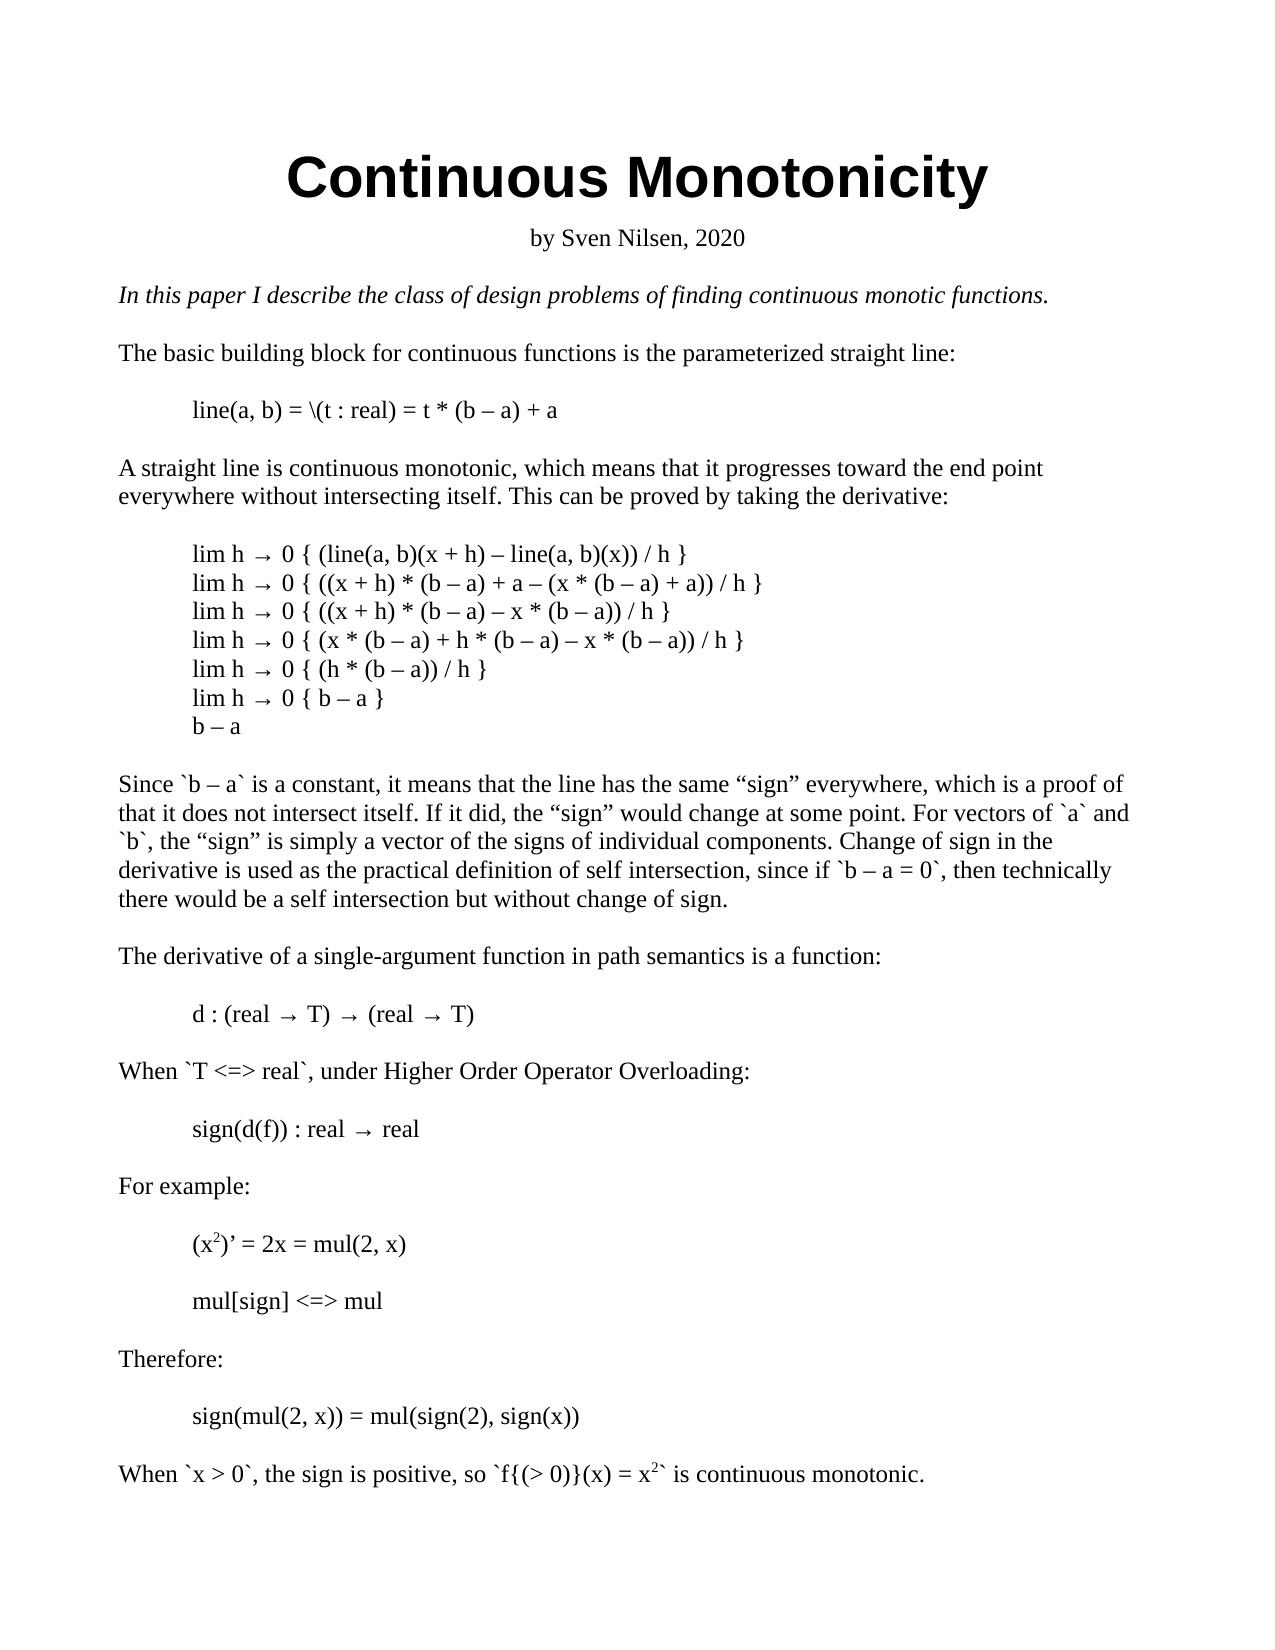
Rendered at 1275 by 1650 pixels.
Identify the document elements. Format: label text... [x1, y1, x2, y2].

text d : (real → T) → (real → T) [118, 999, 1157, 1028]
text lim h → 0 { ((x + h) * (b – a) – x * (b – a)) / h } [118, 596, 1157, 625]
text For example: [118, 1171, 1157, 1200]
text line(a, b) = \(t : real) = t * (b – a) + a [118, 395, 1157, 424]
text lim h → 0 { b – a } [118, 683, 1157, 711]
text Therefore: [118, 1344, 1157, 1373]
text (x2)’ = 2x = mul(2, x) [118, 1229, 1157, 1258]
text lim h → 0 { ((x + h) * (b – a) + a – (x * (b – a) + a)) / h } [118, 568, 1157, 596]
text The basic building block for continuous functions is the parameterized straight line: [118, 338, 1157, 366]
text When `T <=> real`, under Higher Order Operator Overloading: [118, 1056, 1157, 1085]
text b – a [118, 711, 1157, 740]
text lim h → 0 { (x * (b – a) + h * (b – a) – x * (b – a)) / h } [118, 625, 1157, 654]
text Since `b – a` is a constant, it means that the line has the same “sign” everywhere, which is a proof of that it does not intersect itself. If it did, the “sign” would change at some point. For vectors of `a` and `b`, the “sign” is simply a vector of the signs of individual components. Change of sign in the derivative is used as the practical definition of self intersection, since if `b – a = 0`, then technically there would be a self intersection but without change of sign. [118, 769, 1157, 913]
text A straight line is continuous monotonic, which means that it progresses toward the end point everywhere without intersecting itself. This can be proved by taking the derivative: [118, 453, 1157, 510]
text In this paper I describe the class of design problems of finding continuous monotic functions. [118, 280, 1157, 309]
text lim h → 0 { (line(a, b)(x + h) – line(a, b)(x)) / h } [118, 539, 1157, 568]
text mul[sign] <=> mul [118, 1286, 1157, 1315]
text sign(mul(2, x)) = mul(sign(2), sign(x)) [118, 1401, 1157, 1430]
text lim h → 0 { (h * (b – a)) / h } [118, 654, 1157, 683]
text The derivative of a single-argument function in path semantics is a function: [118, 941, 1157, 970]
text sign(d(f)) : real → real [118, 1114, 1157, 1143]
text When `x > 0`, the sign is positive, so `f{(> 0)}(x) = x2` is continuous monotonic. [118, 1459, 1157, 1488]
text by Sven Nilsen, 2020 [118, 223, 1157, 251]
title Continuous Monotonicity [118, 143, 1157, 210]
